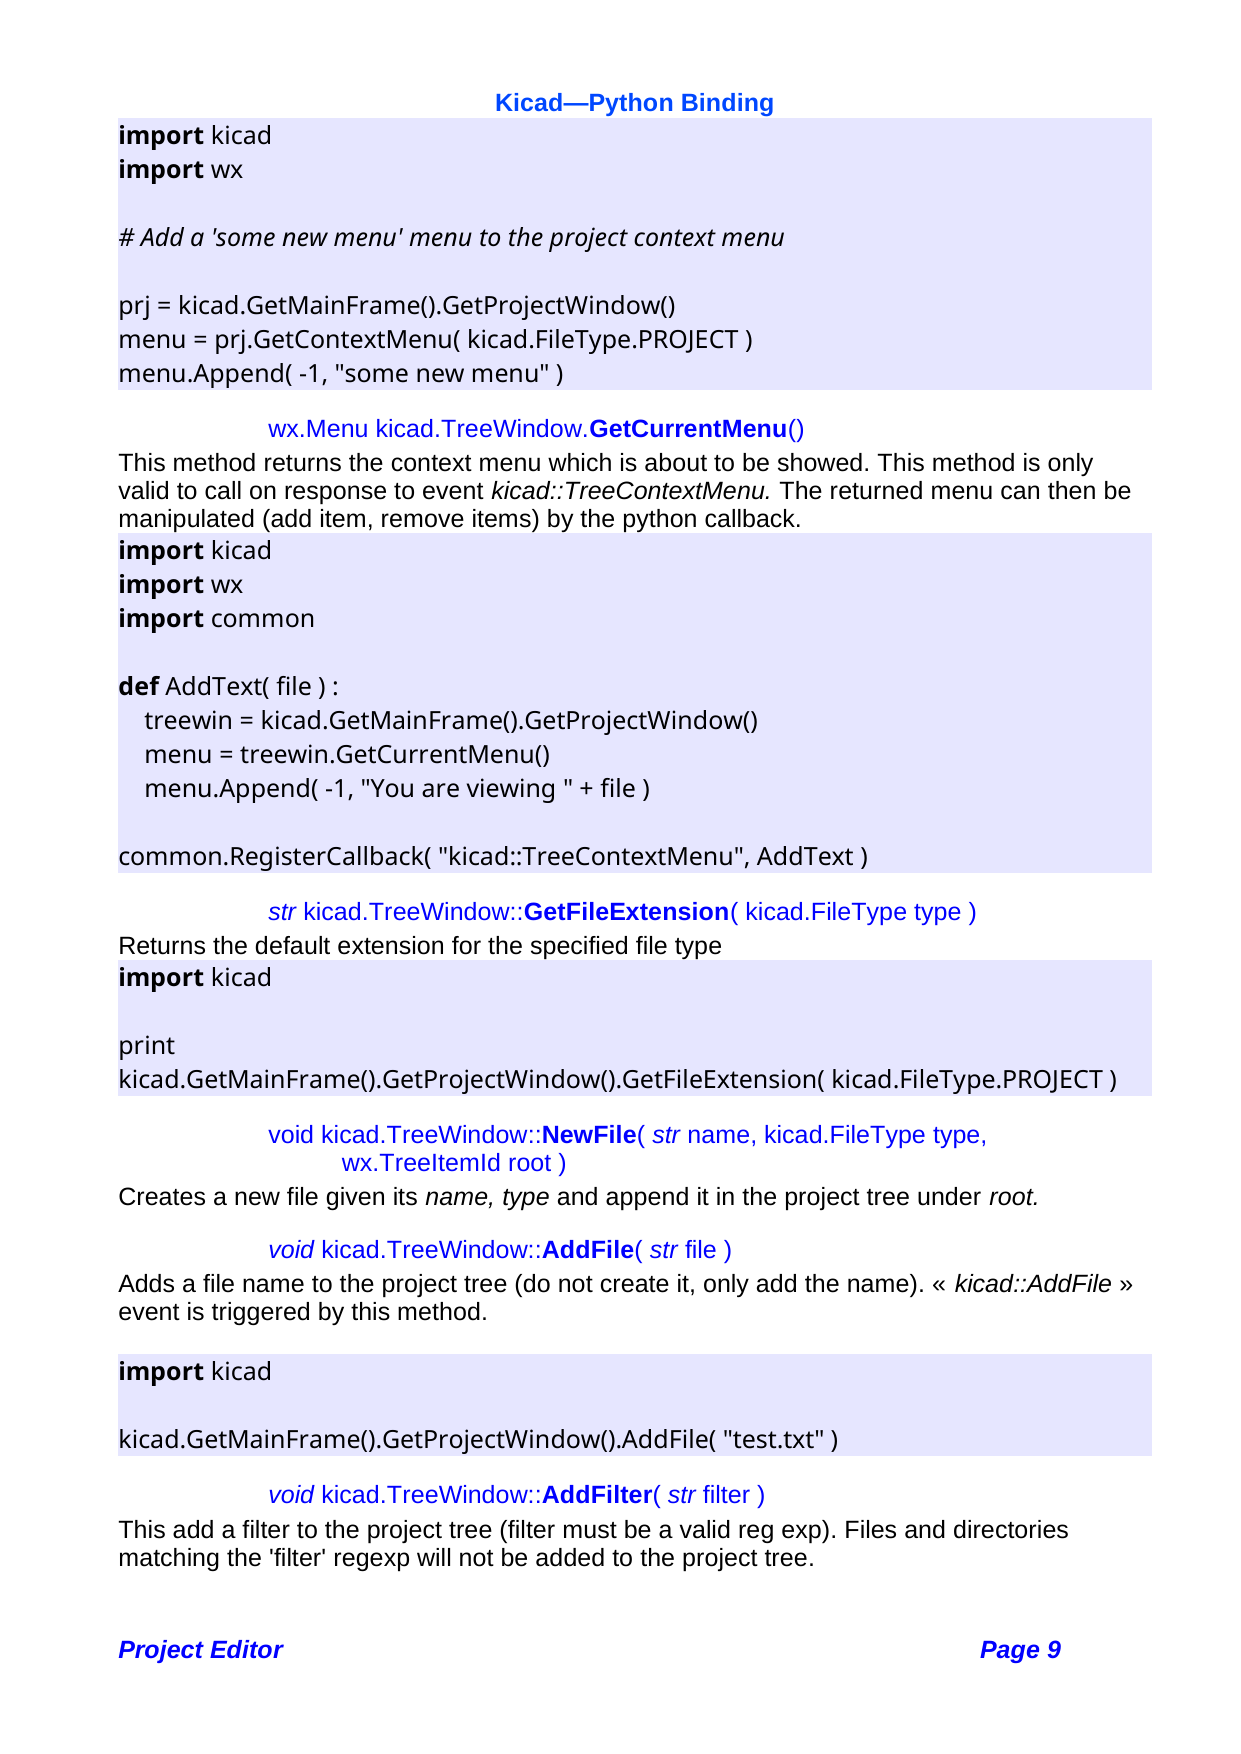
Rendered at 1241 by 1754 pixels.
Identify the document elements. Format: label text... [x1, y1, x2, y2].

text import kicad [118, 960, 1152, 994]
text menu.Append( -1, "You are viewing " + file ) [118, 771, 1152, 805]
subtitle wx.Menu kicad.TreeWindow.GetCurrentMenu() [268, 415, 1152, 443]
text import kicad [118, 118, 1152, 152]
text menu.Append( -1, "some new menu" ) [118, 356, 1152, 390]
subtitle str kicad.TreeWindow::GetFileExtension( kicad.FileType type ) [268, 898, 1152, 926]
subtitle void kicad.TreeWindow::NewFile( str name, kicad.FileType type, wx.TreeItemId root ) [268, 1121, 1152, 1177]
text import common [118, 601, 1152, 635]
text import kicad [118, 533, 1152, 567]
text Adds a file name to the project tree (do not create it, only add the name). « kicad::AddFile » event is triggered by this method. [118, 1270, 1152, 1326]
text Creates a new file given its name, type and append it in the project tree under root. [118, 1183, 1152, 1211]
subtitle void kicad.TreeWindow::AddFilter( str filter ) [268, 1481, 1152, 1509]
text import wx [118, 152, 1152, 186]
text Returns the default extension for the specified file type [118, 932, 1152, 960]
text import kicad [118, 1354, 1152, 1388]
text prj = kicad.GetMainFrame().GetProjectWindow() [118, 288, 1152, 322]
text This add a filter to the project tree (filter must be a valid reg exp). Files and directories matching the 'filter' regexp will not be added to the project tree. [118, 1516, 1152, 1572]
text kicad.GetMainFrame().GetProjectWindow().AddFile( "test.txt" ) [118, 1422, 1152, 1456]
text menu = prj.GetContextMenu( kicad.FileType.PROJECT ) [118, 322, 1152, 356]
text print kicad.GetMainFrame().GetProjectWindow().GetFileExtension( kicad.FileType.PROJECT ) [118, 1028, 1152, 1096]
text common.RegisterCallback( "kicad::TreeContextMenu", AddText ) [118, 839, 1152, 873]
text treewin = kicad.GetMainFrame().GetProjectWindow() [118, 703, 1152, 737]
text import wx [118, 567, 1152, 601]
subtitle void kicad.TreeWindow::AddFile( str file ) [268, 1236, 1152, 1264]
text def AddText( file ) : [118, 669, 1152, 703]
text This method returns the context menu which is about to be showed. This method is only valid to call on response to event kicad::TreeContextMenu. The returned menu can then be manipulated (add item, remove items) by the python callback. [118, 449, 1152, 533]
text menu = treewin.GetCurrentMenu() [118, 737, 1152, 771]
text # Add a 'some new menu' menu to the project context menu [118, 220, 1152, 254]
